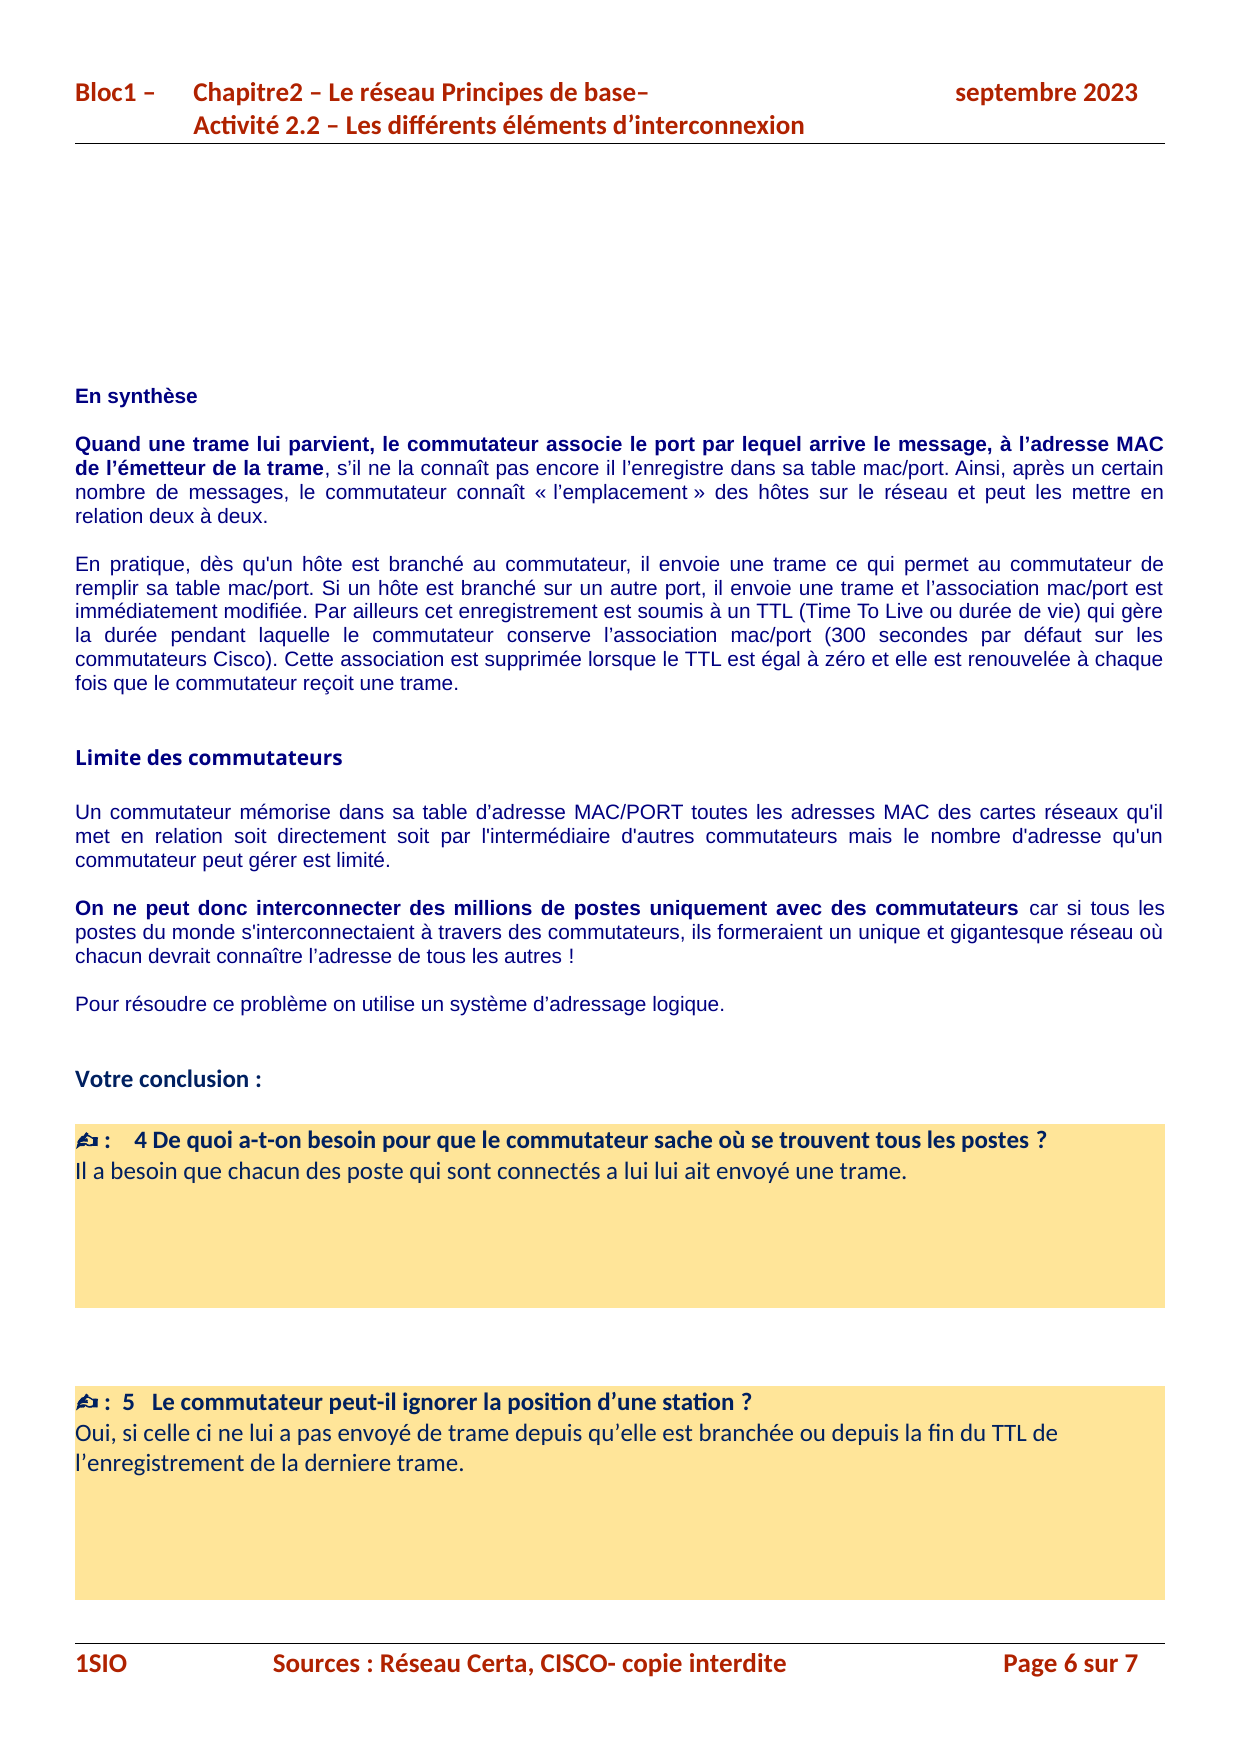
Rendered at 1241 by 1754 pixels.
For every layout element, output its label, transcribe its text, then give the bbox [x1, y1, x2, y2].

text En synthèse [75, 384, 1165, 408]
text Un commutateur mémorise dans sa table d’adresse MAC/PORT toutes les adresses MAC des cartes réseaux qu'il met en relation soit directement soit par l'intermédiaire d'autres commutateurs mais le nombre d'adresse qu'un commutateur peut gérer est limité. [75, 800, 1165, 872]
text Pour résoudre ce problème on utilise un système d’adressage logique. [75, 992, 1165, 1016]
text  : 5 Le commutateur peut-il ignorer la position d’une station ? [75, 1386, 1165, 1417]
text Il a besoin que chacun des poste qui sont connectés a lui lui ait envoyé une trame. [75, 1155, 1165, 1186]
text Quand une trame lui parvient, le commutateur associe le port par lequel arrive le message, à l’adresse MAC de l’émetteur de la trame, s’il ne la connaît pas encore il l’enregistre dans sa table mac/port. Ainsi, après un certain nombre de messages, le commutateur connaît « l’emplacement » des hôtes sur le réseau et peut les mettre en relation deux à deux. [75, 432, 1165, 527]
text En pratique, dès qu'un hôte est branché au commutateur, il envoie une trame ce qui permet au commutateur de remplir sa table mac/port. Si un hôte est branché sur un autre port, il envoie une trame et l’association mac/port est immédiatement modifiée. Par ailleurs cet enregistrement est soumis à un TTL (Time To Live ou durée de vie) qui gère la durée pendant laquelle le commutateur conserve l’association mac/port (300 secondes par défaut sur les commutateurs Cisco). Cette association est supprimée lorsque le TTL est égal à zéro et elle est renouvelée à chaque fois que le commutateur reçoit une trame. [75, 551, 1165, 695]
text Limite des commutateurs [75, 743, 1165, 772]
text On ne peut donc interconnecter des millions de postes uniquement avec des commutateurs car si tous les postes du monde s'interconnectaient à travers des commutateurs, ils formeraient un unique et gigantesque réseau où chacun devrait connaître l’adresse de tous les autres ! [75, 896, 1165, 968]
list Votre conclusion : [75, 1063, 1165, 1094]
text Oui, si celle ci ne lui a pas envoyé de trame depuis qu’elle est branchée ou depuis la fin du TTL de l’enregistrement de la derniere trame. [75, 1417, 1165, 1478]
text  : 4 De quoi a-t-on besoin pour que le commutateur sache où se trouvent tous les postes ? [75, 1124, 1165, 1155]
